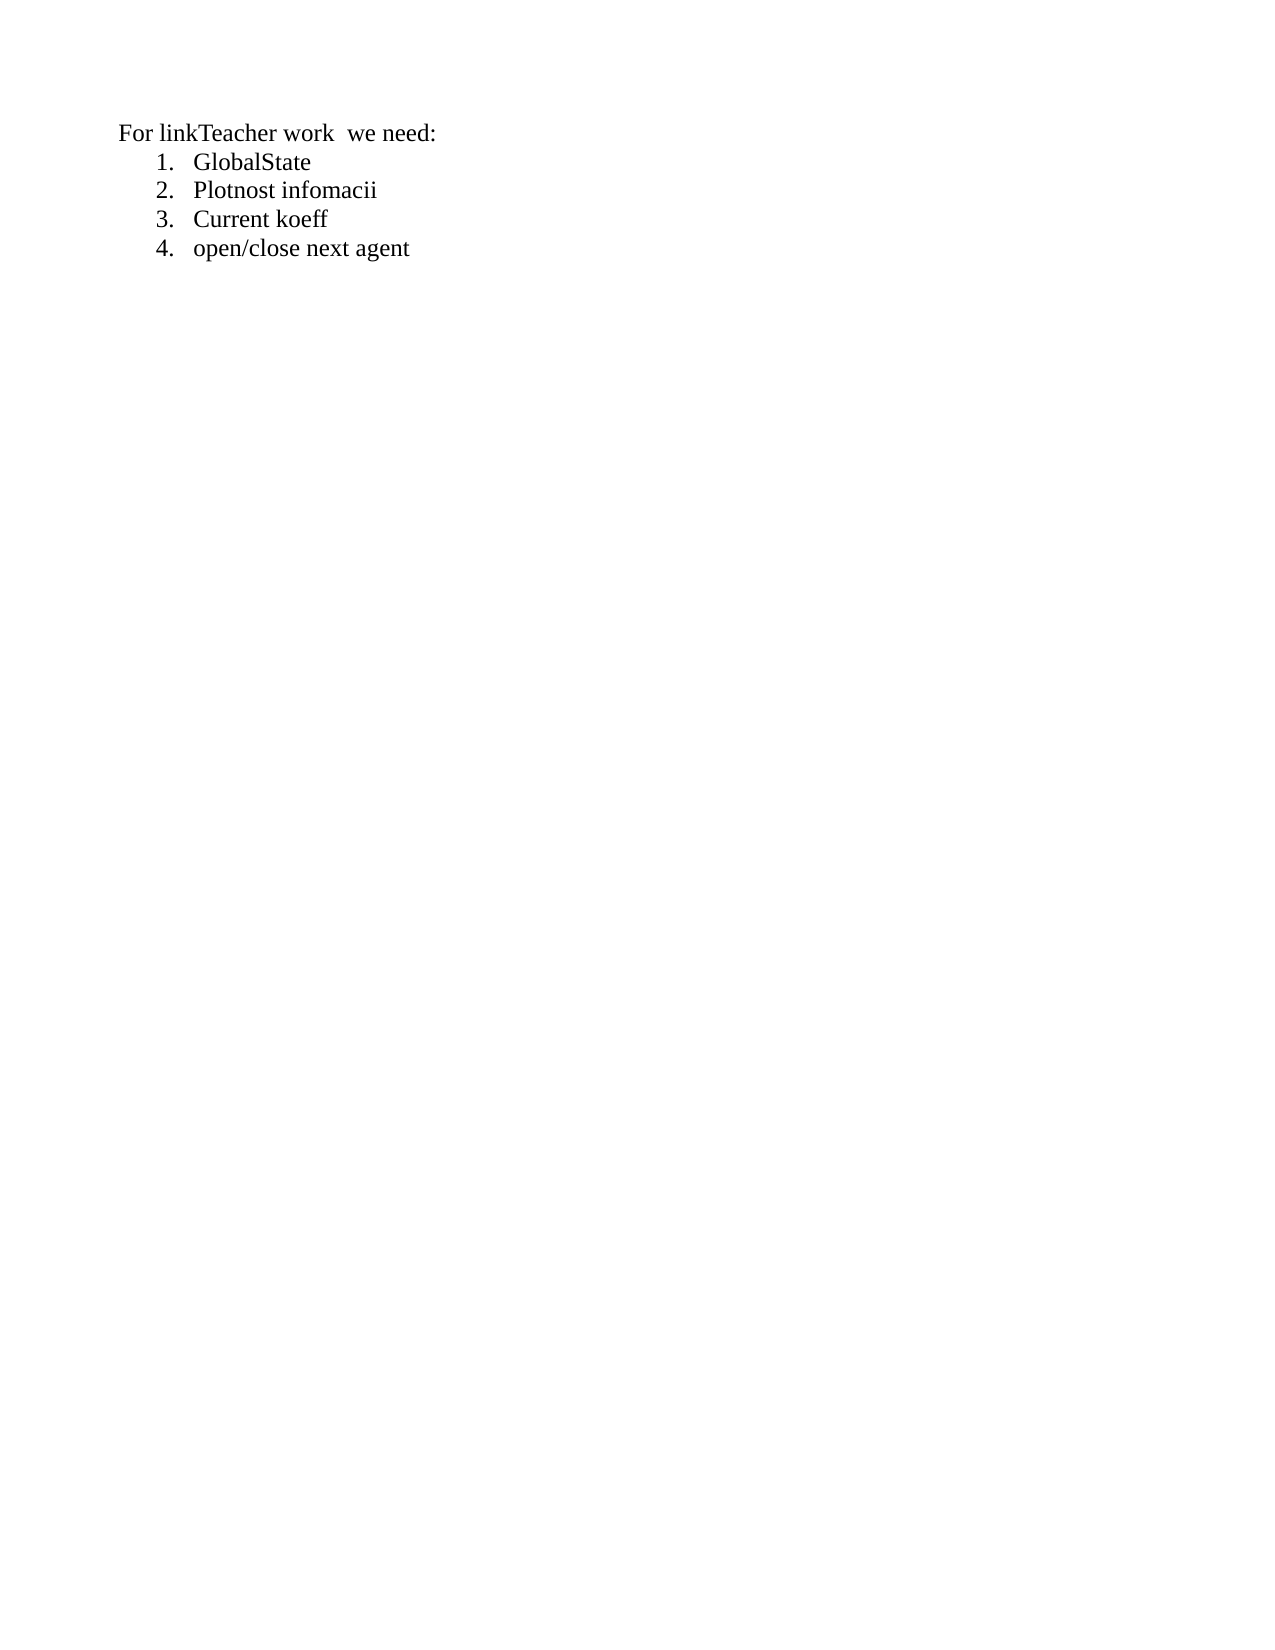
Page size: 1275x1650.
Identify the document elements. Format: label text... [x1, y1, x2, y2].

list open/close next agent [156, 233, 1157, 262]
list GlobalState [156, 147, 1157, 176]
list Current koeff [156, 204, 1157, 233]
list Plotnost infomacii [156, 176, 1157, 204]
text For linkTeacher work we need: [118, 118, 1157, 147]
